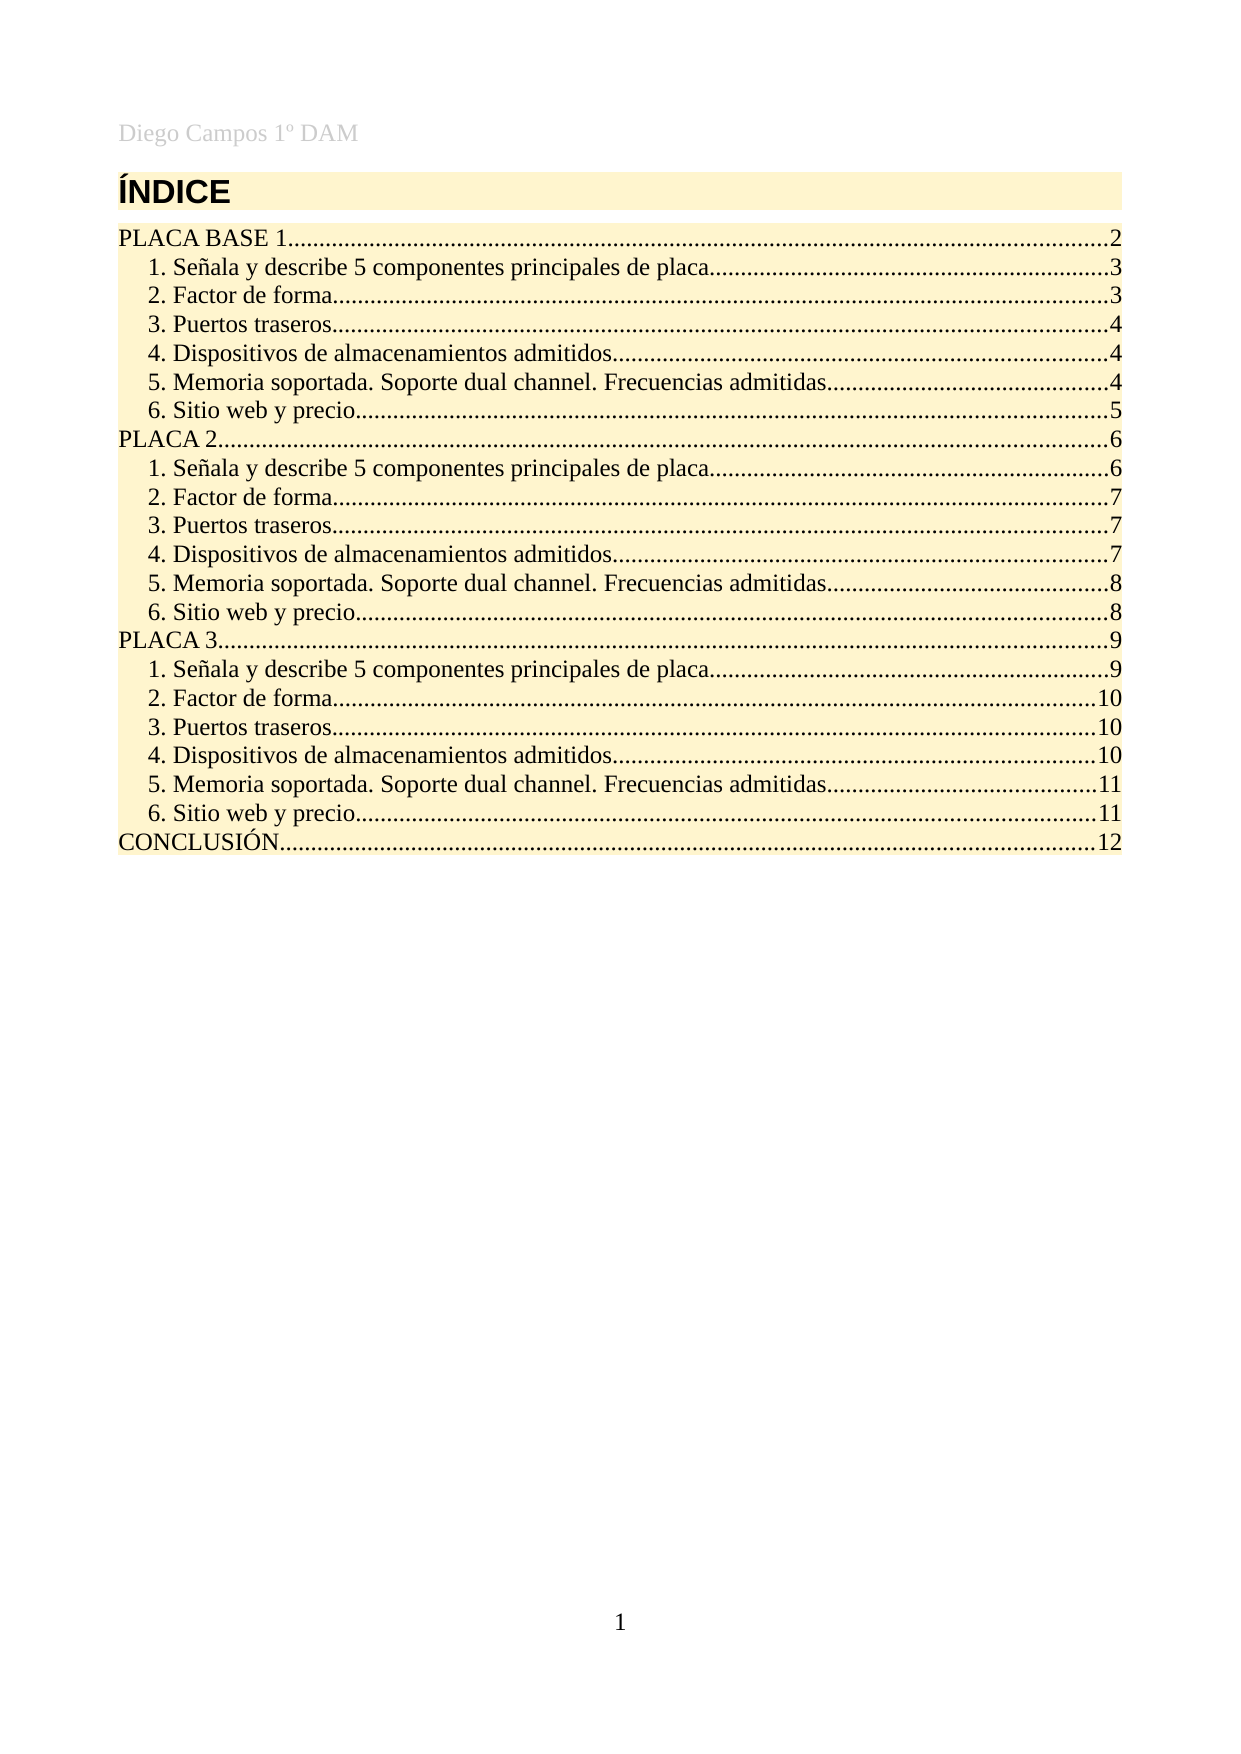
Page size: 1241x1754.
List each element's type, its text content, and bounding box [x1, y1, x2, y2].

text 1. Señala y describe 5 componentes principales de placa. 9 [148, 654, 1122, 683]
text 4. Dispositivos de almacenamientos admitidos. 7 [148, 539, 1122, 568]
text 4. Dispositivos de almacenamientos admitidos. 4 [148, 338, 1122, 367]
text 2. Factor de forma. 7 [148, 482, 1122, 510]
text PLACA 3 9 [118, 625, 1122, 654]
text 1. Señala y describe 5 componentes principales de placa. 6 [148, 453, 1122, 482]
text 6. Sitio web y precio. 5 [148, 395, 1122, 424]
text 5. Memoria soportada. Soporte dual channel. Frecuencias admitidas. 11 [148, 769, 1122, 798]
text PLACA BASE 1 2 [118, 223, 1122, 252]
text 4. Dispositivos de almacenamientos admitidos. 10 [148, 740, 1122, 769]
subtitle ÍNDICE [118, 172, 1122, 210]
text 5. Memoria soportada. Soporte dual channel. Frecuencias admitidas. 8 [148, 568, 1122, 597]
text 6. Sitio web y precio. 11 [148, 798, 1122, 827]
text 2. Factor de forma. 3 [148, 280, 1122, 309]
text 3. Puertos traseros. 7 [148, 510, 1122, 539]
text 1. Señala y describe 5 componentes principales de placa. 3 [148, 252, 1122, 280]
text 3. Puertos traseros. 4 [148, 309, 1122, 338]
text 2. Factor de forma. 10 [148, 683, 1122, 712]
text 5. Memoria soportada. Soporte dual channel. Frecuencias admitidas. 4 [148, 367, 1122, 395]
text CONCLUSIÓN 12 [118, 827, 1122, 855]
text 3. Puertos traseros. 10 [148, 712, 1122, 740]
text 6. Sitio web y precio. 8 [148, 597, 1122, 625]
text PLACA 2 6 [118, 424, 1122, 453]
